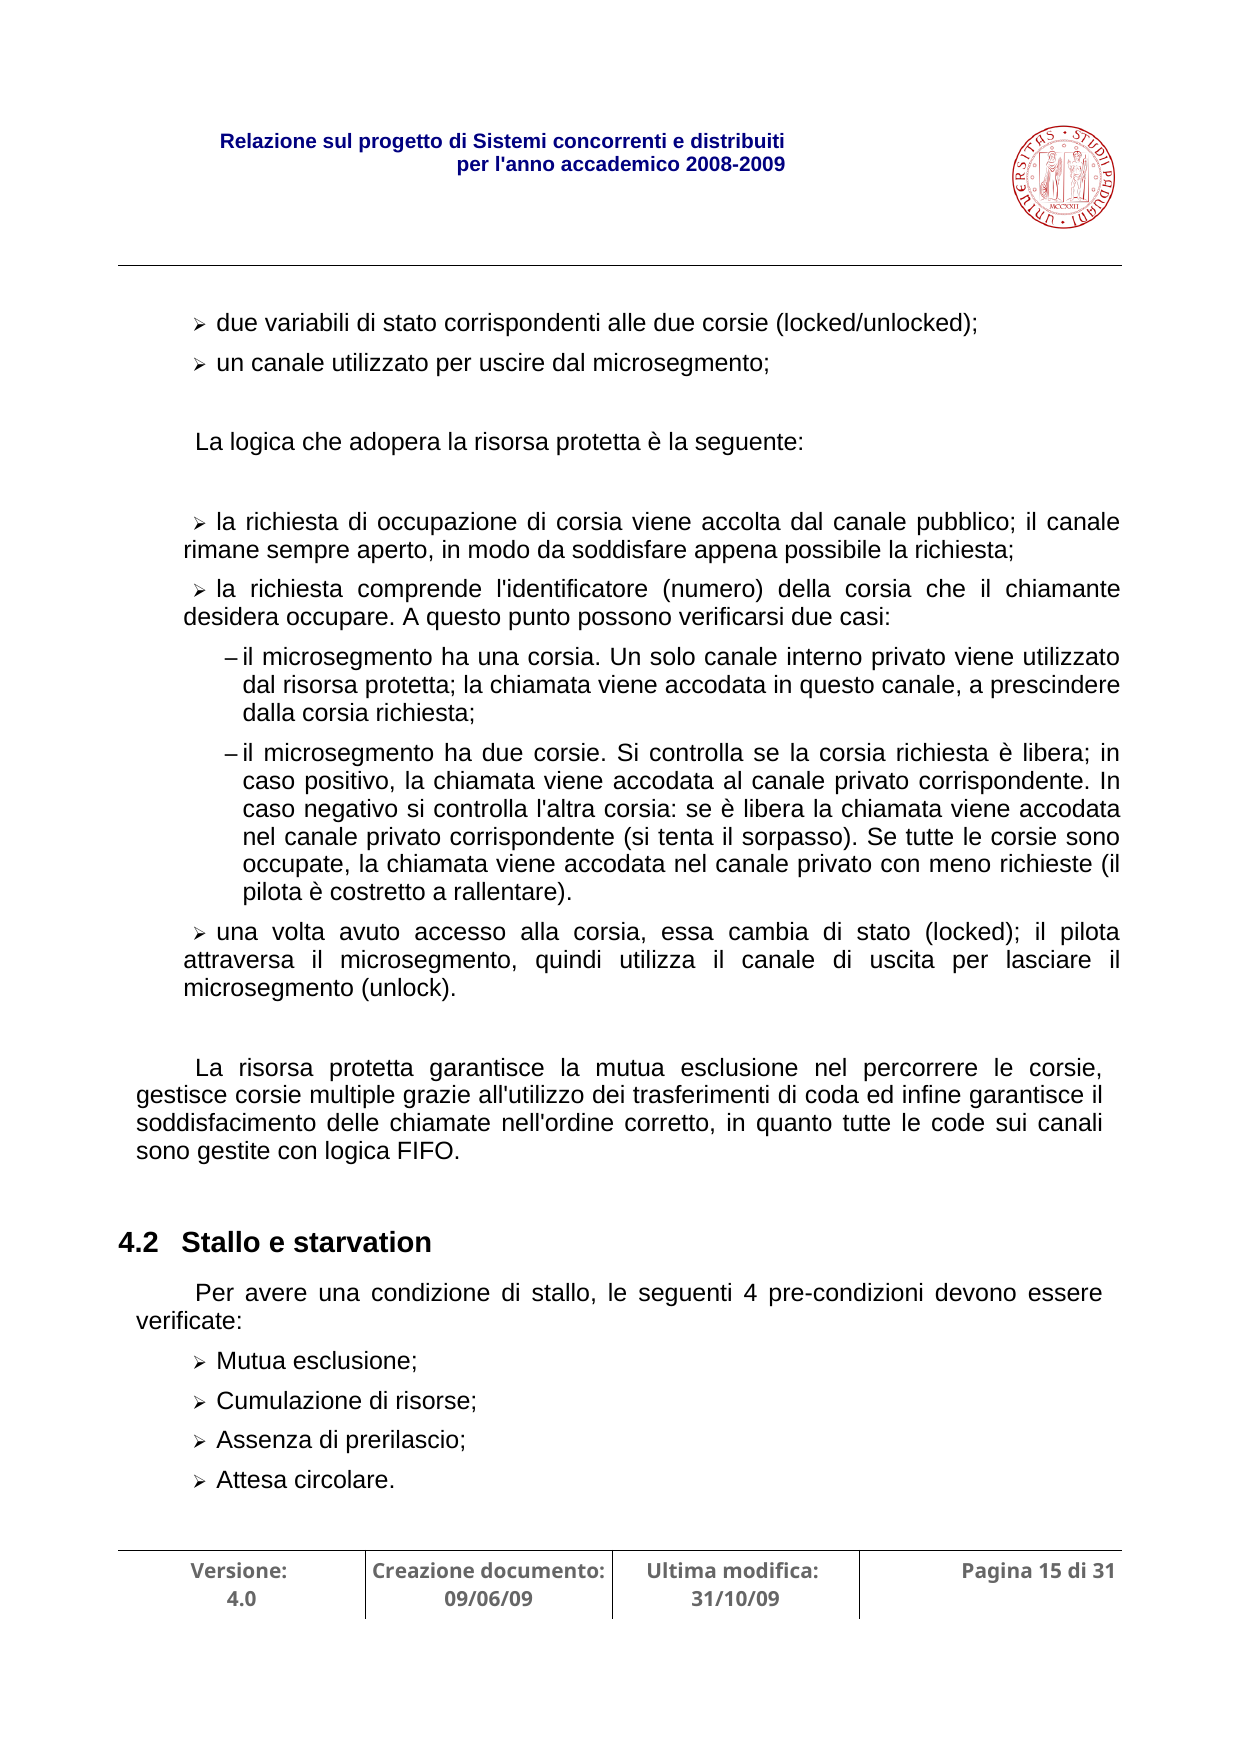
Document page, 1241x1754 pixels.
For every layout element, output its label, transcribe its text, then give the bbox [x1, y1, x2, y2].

list Cumulazione di risorse; [183, 1386, 1122, 1414]
list Mutua esclusione; [183, 1347, 1122, 1374]
list due variabili di stato corrispondenti alle due corsie (locked/unlocked); [183, 309, 1122, 337]
list il microsegmento ha due corsie. Si controlla se la corsia richiesta è libera; in caso positivo, la chiamata viene accodata al canale privato corrispondente. In caso negativo si controlla l'altra corsia: se è libera la chiamata viene accodata nel canale privato corrispondente (si tenta il sorpasso). Se tutte le corsie sono occupate, la chiamata viene accodata nel canale privato con meno richieste (il pilota è costretto a rallentare). [224, 739, 1122, 906]
list una volta avuto accesso alla corsia, essa cambia di stato (locked); il pilota attraversa il microsegmento, quindi utilizza il canale di uscita per lasciare il microsegmento (unlock). [183, 918, 1122, 1002]
subtitle Stallo e starvation [118, 1226, 1122, 1258]
list la richiesta comprende l'identificatore (numero) della corsia che il chiamante desidera occupare. A questo punto possono verificarsi due casi: [183, 575, 1122, 631]
text Per avere una condizione di stallo, le seguenti 4 pre-condizioni devono essere verificate: [136, 1279, 1104, 1335]
list il microsegmento ha una corsia. Un solo canale interno privato viene utilizzato dal risorsa protetta; la chiamata viene accodata in questo canale, a prescindere dalla corsia richiesta; [224, 643, 1122, 727]
list Assenza di prerilascio; [183, 1426, 1122, 1454]
picture [1010, 123, 1117, 231]
list la richiesta di occupazione di corsia viene accolta dal canale pubblico; il canale rimane sempre aperto, in modo da soddisfare appena possibile la richiesta; [183, 508, 1122, 563]
text La logica che adopera la risorsa protetta è la seguente: [136, 428, 1104, 456]
list un canale utilizzato per uscire dal microsegmento; [183, 348, 1122, 376]
list Attesa circolare. [183, 1466, 1122, 1494]
text La risorsa protetta garantisce la mutua esclusione nel percorrere le corsie, gestisce corsie multiple grazie all'utilizzo dei trasferimenti di coda ed infine garantisce il soddisfacimento delle chiamate nell'ordine corretto, in quanto tutte le code sui canali sono gestite con logica FIFO. [136, 1053, 1104, 1165]
